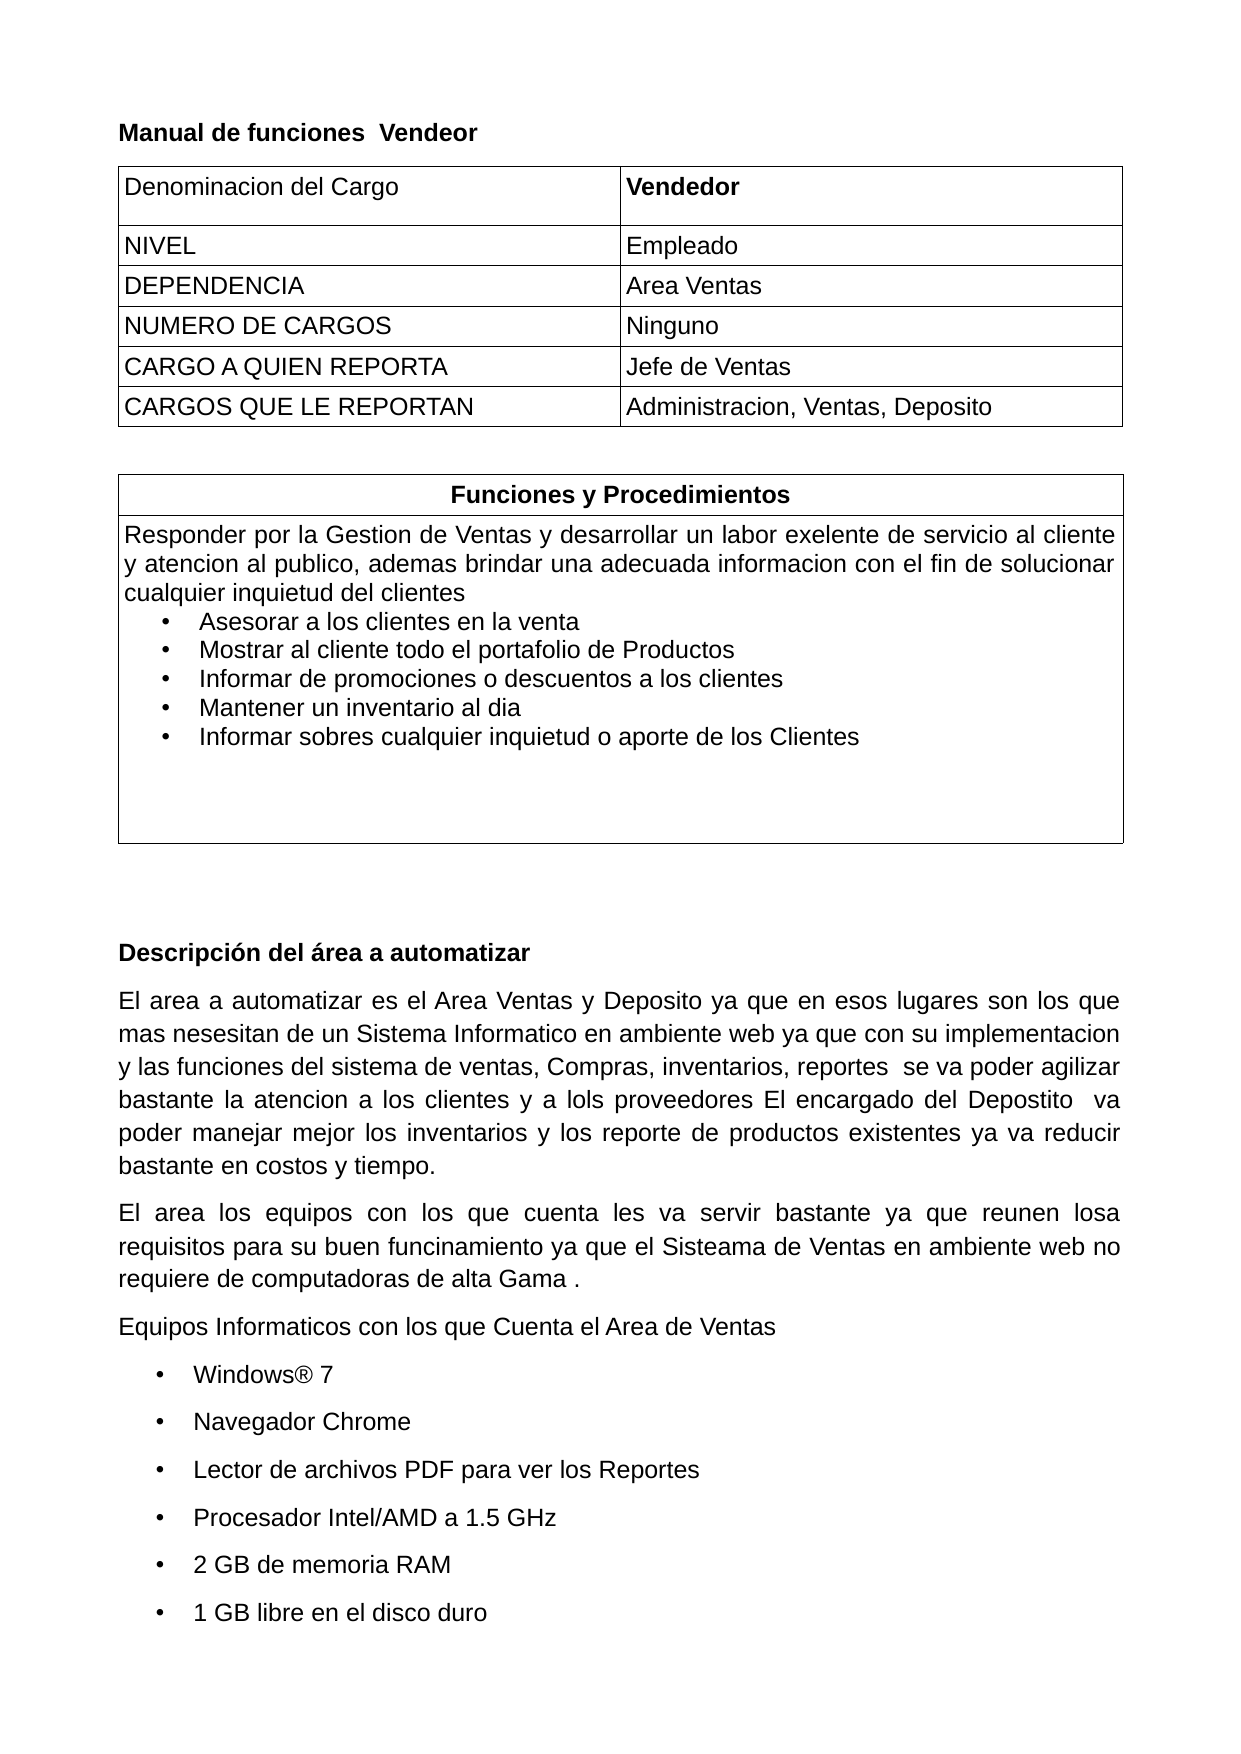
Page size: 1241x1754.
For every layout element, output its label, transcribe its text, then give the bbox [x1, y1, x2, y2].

text Equipos Informaticos con los que Cuenta el Area de Ventas [118, 1312, 1122, 1341]
table_cell CARGO A QUIEN REPORTA [119, 347, 620, 386]
table_cell Empleado [621, 226, 1122, 265]
table_header Funciones y Procedimientos [119, 475, 1123, 514]
text Descripción del área a automatizar [118, 938, 1122, 967]
text El area los equipos con los que cuenta les va servir bastante ya que reunen losa requisitos para su buen funcinamiento ya que el Sisteama de Ventas en ambiente web no requiere de computadoras de alta Gama . [118, 1198, 1122, 1293]
table_cell Jefe de Ventas [621, 347, 1122, 386]
table_cell Administracion, Ventas, Deposito [621, 387, 1122, 426]
list 1 GB libre en el disco duro [156, 1598, 1122, 1627]
list Lector de archivos PDF para ver los Reportes [156, 1455, 1122, 1484]
table_header Denominacion del Cargo [119, 167, 620, 225]
table_cell DEPENDENCIA [119, 266, 620, 306]
list Procesador Intel/AMD a 1.5 GHz [156, 1503, 1122, 1532]
list Navegador Chrome [156, 1407, 1122, 1436]
list 2 GB de memoria RAM [156, 1551, 1122, 1579]
table_cell Responder por la Gestion de Ventas y desarrollar un labor exelente de servicio al cliente y atencion al publico, ademas brindar una adecuada informacion con el fin de solucionar cualquier inquietud del clientes Asesorar a los clientes en la venta Mostrar al cliente todo el portafolio de Productos Informar de promociones o descuentos a los clientes Mantener un inventario al dia Informar sobres cualquier inquietud o aporte de los Clientes [119, 516, 1123, 843]
table_header Vendedor [621, 167, 1122, 225]
text El area a automatizar es el Area Ventas y Deposito ya que en esos lugares son los que mas nesesitan de un Sistema Informatico en ambiente web ya que con su implementacion y las funciones del sistema de ventas, Compras, inventarios, reportes se va poder agilizar bastante la atencion a los clientes y a lols proveedores El encargado del Depostito va poder manejar mejor los inventarios y los reporte de productos existentes ya va reducir bastante en costos y tiempo. [118, 986, 1122, 1179]
list Windows® 7 [156, 1360, 1122, 1388]
table_cell CARGOS QUE LE REPORTAN [119, 387, 620, 426]
table_cell Area Ventas [621, 266, 1122, 306]
table_cell Ninguno [621, 307, 1122, 346]
text Manual de funciones Vendeor [118, 118, 1122, 147]
table_cell NUMERO DE CARGOS [119, 307, 620, 346]
table_cell NIVEL [119, 226, 620, 265]
